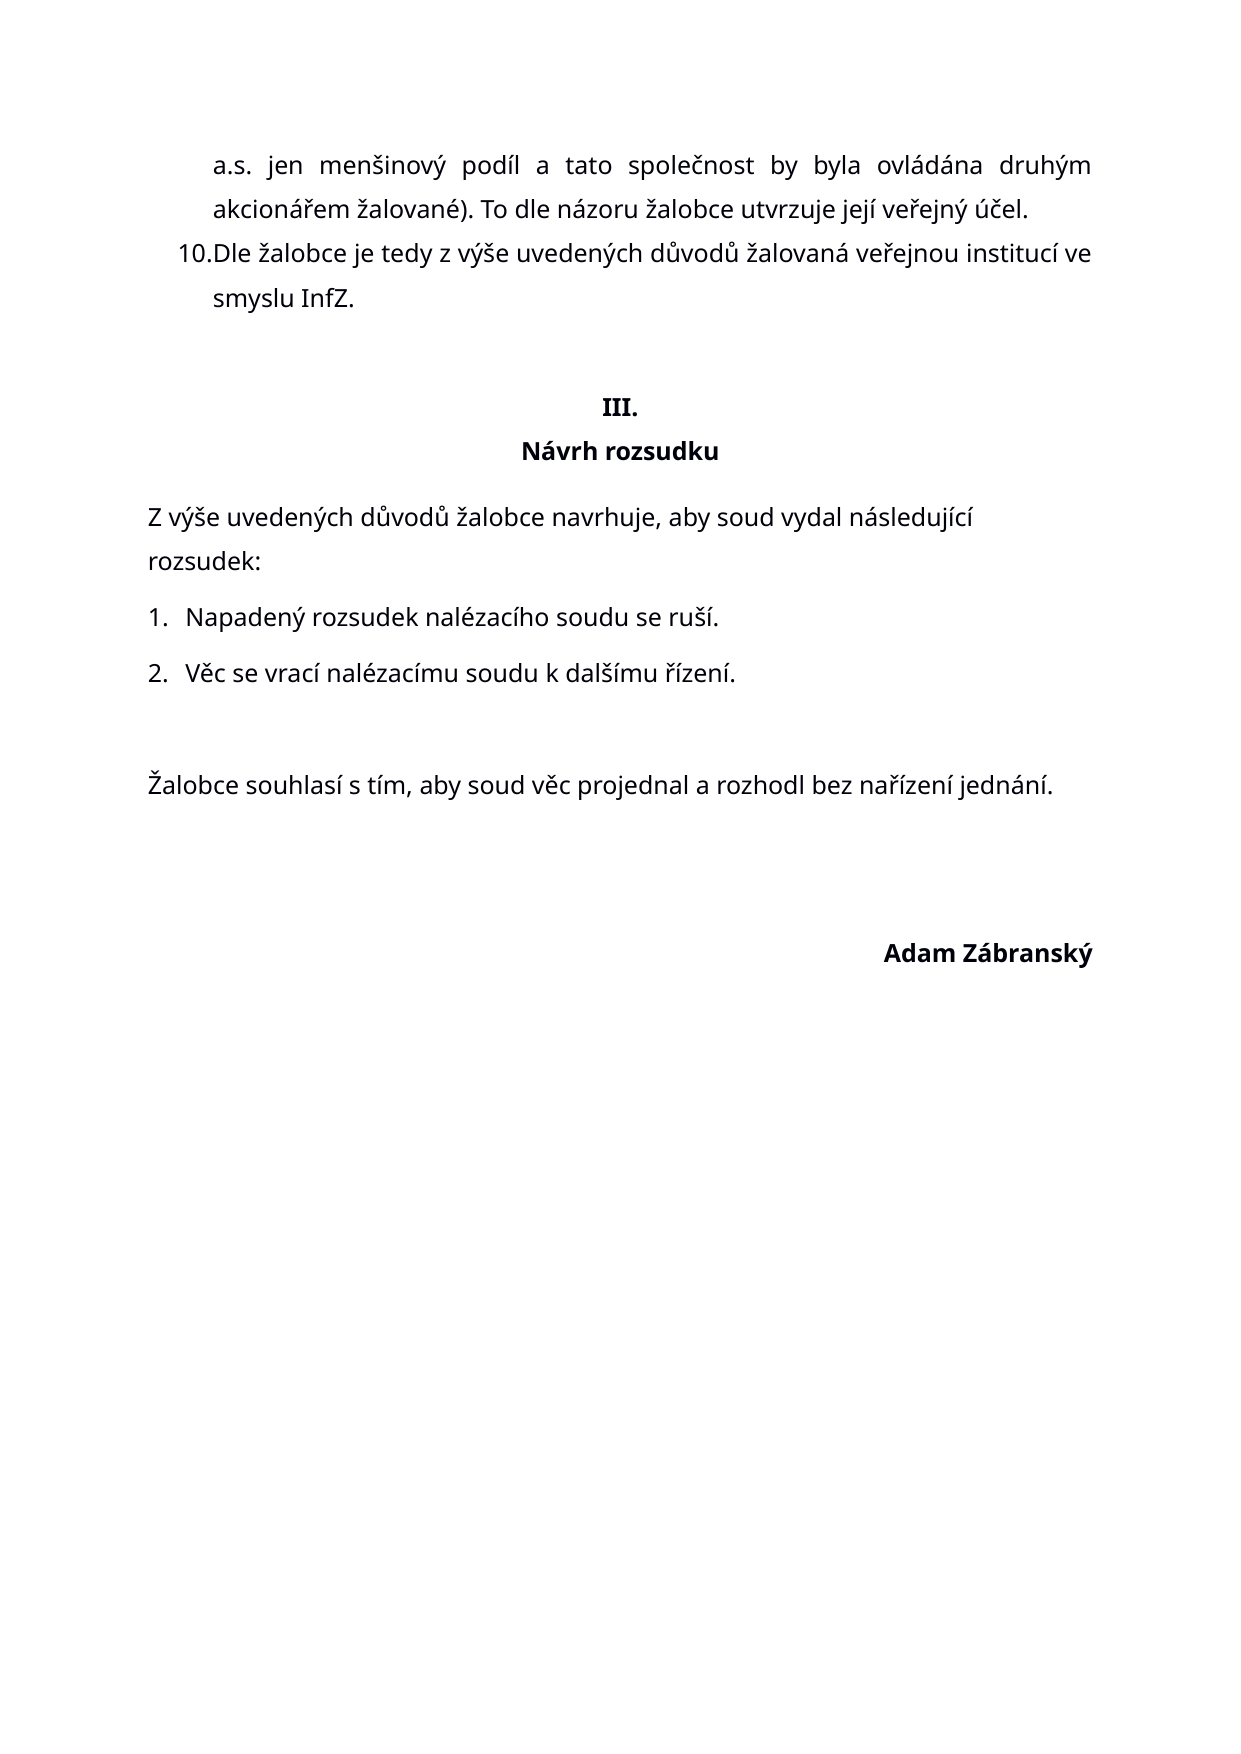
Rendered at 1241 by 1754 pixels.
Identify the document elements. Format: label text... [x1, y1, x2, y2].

text Žalobce souhlasí s tím, aby soud věc projednal a rozhodl bez nařízení jednání. [148, 768, 1093, 802]
list Napadený rozsudek nalézacího soudu se ruší. [148, 599, 1093, 633]
text III. Návrh rozsudku [148, 390, 1093, 468]
list a.s. jen menšinový podíl a tato společnost by byla ovládána druhým akcionářem žalované). To dle názoru žalobce utvrzuje její veřejný účel. [177, 148, 1093, 226]
list Věc se vrací nalézacímu soudu k dalšímu řízení. [148, 656, 1093, 689]
text Z výše uvedených důvodů žalobce navrhuje, aby soud vydal následující rozsudek: [148, 499, 1093, 577]
text Adam Zábranský [148, 936, 1093, 970]
list Dle žalobce je tedy z výše uvedených důvodů žalovaná veřejnou institucí ve smyslu InfZ. [177, 236, 1093, 314]
